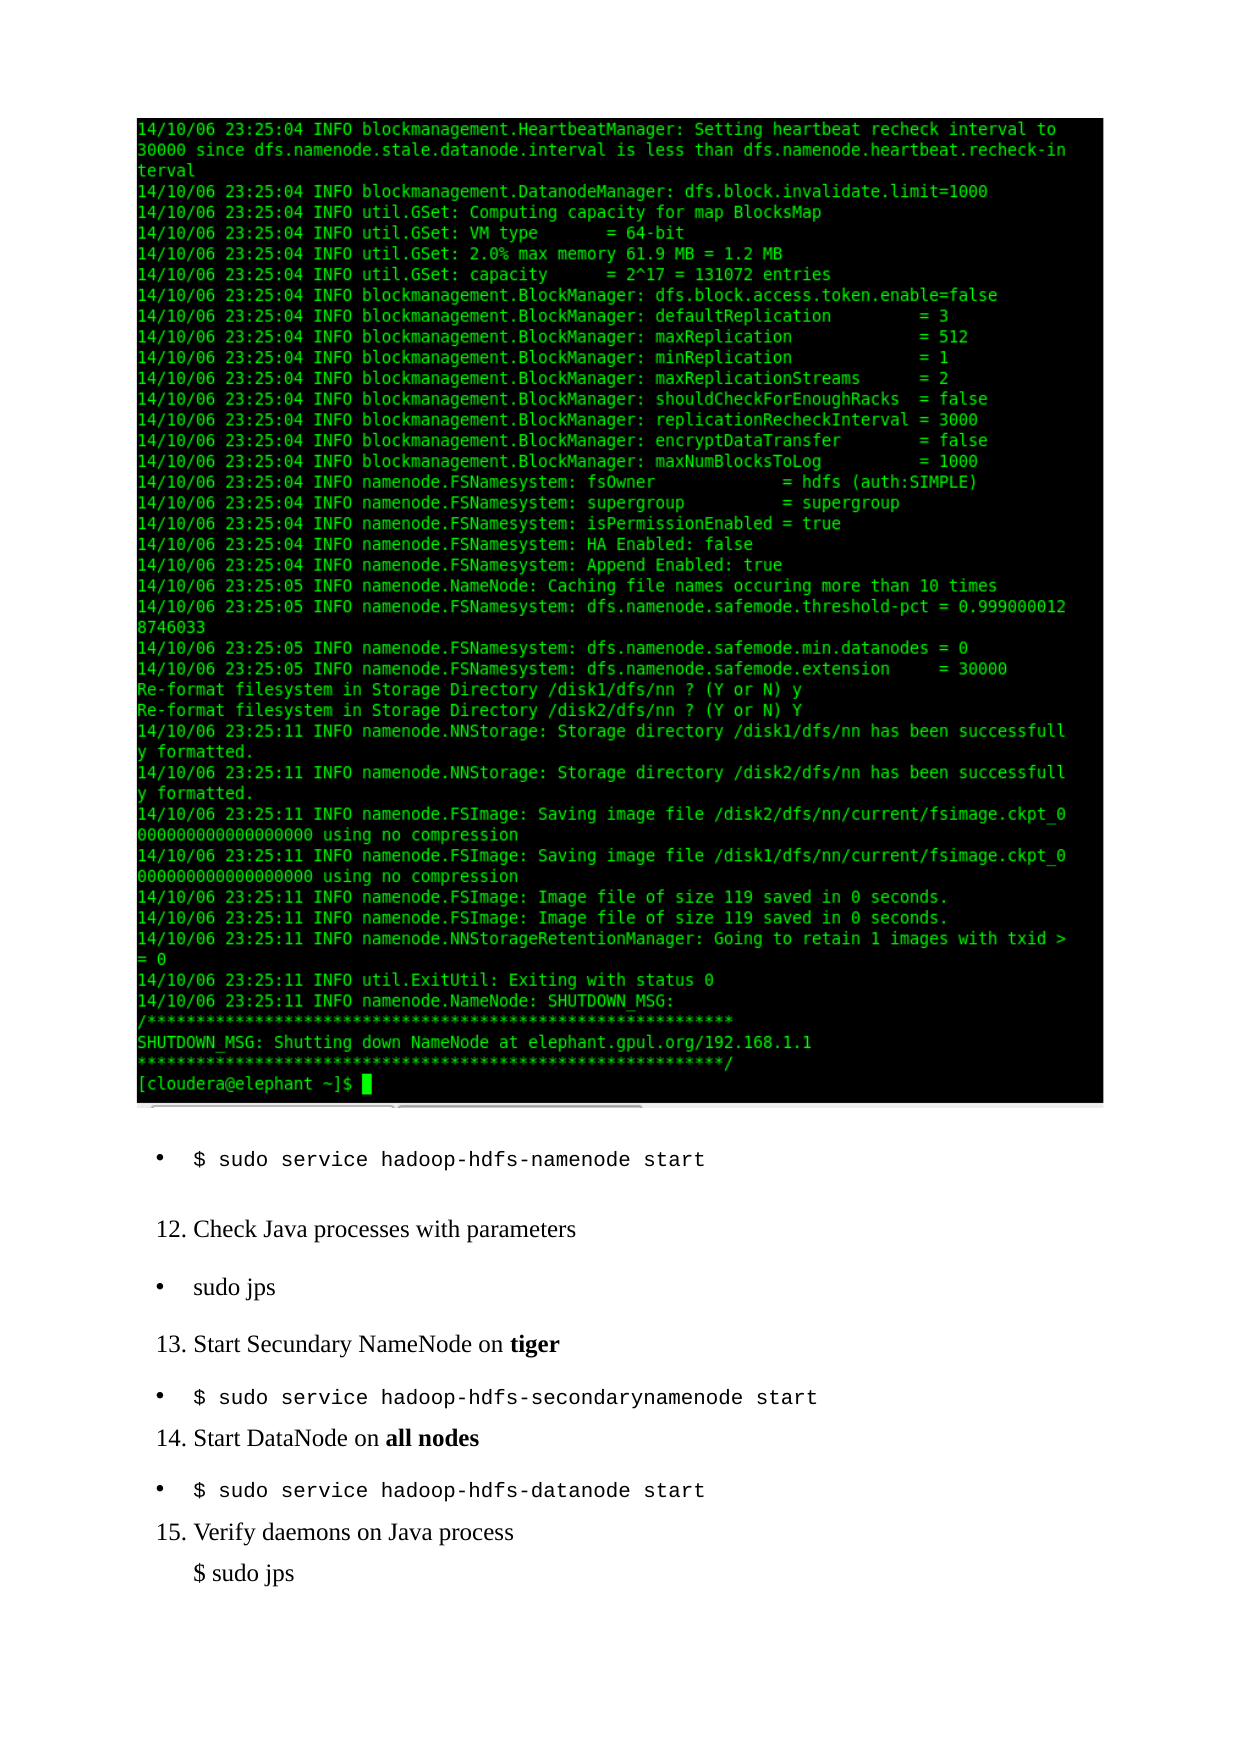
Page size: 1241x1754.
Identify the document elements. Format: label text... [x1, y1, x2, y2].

list Start DataNode on all nodes [156, 1423, 1122, 1452]
list $ sudo jps [156, 1558, 1122, 1587]
list Start Secundary NameNode on tiger [156, 1329, 1122, 1358]
list $ sudo service hadoop-hdfs-namenode start [156, 1149, 1122, 1173]
picture [136, 118, 1104, 1108]
list sudo jps [156, 1272, 1122, 1301]
list $ sudo service hadoop-hdfs-datanode start [156, 1480, 1122, 1504]
list Check Java processes with parameters [156, 1214, 1122, 1243]
list Verify daemons on Java process [156, 1517, 1122, 1545]
list $ sudo service hadoop-hdfs-secondarynamenode start [156, 1387, 1122, 1410]
